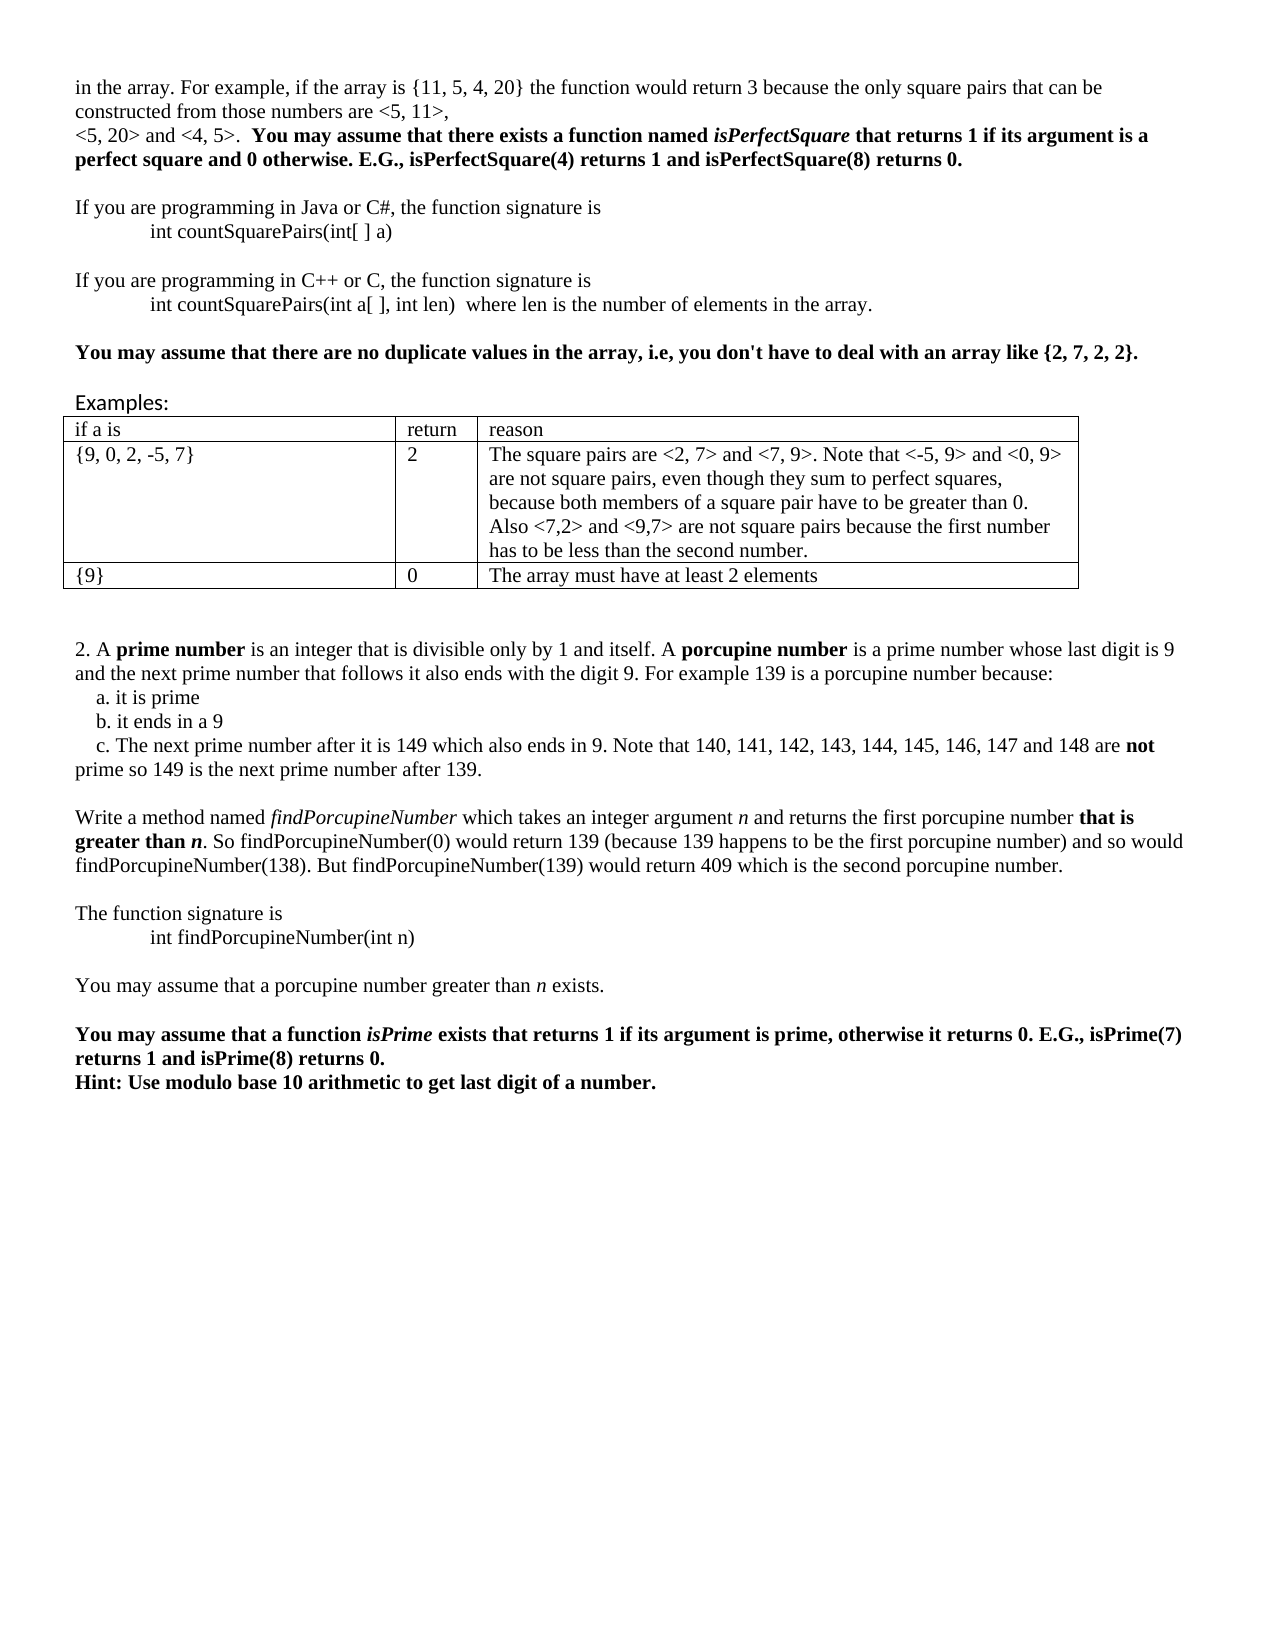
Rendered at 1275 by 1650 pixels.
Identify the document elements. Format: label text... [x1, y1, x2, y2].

table_cell The array must have at least 2 elements [478, 563, 1078, 587]
text Write a method named findPorcupineNumber which takes an integer argument n and returns the first porcupine number that is greater than n. So findPorcupineNumber(0) would return 139 (because 139 happens to be the first porcupine number) and so would findPorcupineNumber(138). But findPorcupineNumber(139) would return 409 which is the second porcupine number. [75, 805, 1200, 877]
text You may assume that a function isPrime exists that returns 1 if its argument is prime, otherwise it returns 0. E.G., isPrime(7) returns 1 and isPrime(8) returns 0. [75, 1022, 1200, 1070]
text in the array. For example, if the array is {11, 5, 4, 20} the function would return 3 because the only square pairs that can be constructed from those numbers are <5, 11>, [75, 75, 1200, 123]
text <5, 20> and <4, 5>. You may assume that there exists a function named isPerfectSquare that returns 1 if its argument is a perfect square and 0 otherwise. E.G., isPerfectSquare(4) returns 1 and isPerfectSquare(8) returns 0. [75, 123, 1200, 171]
text c. The next prime number after it is 149 which also ends in 9. Note that 140, 141, 142, 143, 144, 145, 146, 147 and 148 are not prime so 149 is the next prime number after 139. [75, 733, 1200, 781]
text b. it ends in a 9 [75, 709, 1200, 733]
text a. it is prime [75, 685, 1200, 709]
table_cell {9} [64, 563, 395, 587]
table_cell 0 [396, 563, 477, 587]
table_cell The square pairs are <2, 7> and <7, 9>. Note that <-5, 9> and <0, 9> are not square pairs, even though they sum to perfect squares, because both members of a square pair have to be greater than 0. Also <7,2> and <9,7> are not square pairs because the first number has to be less than the second number. [478, 442, 1078, 562]
text If you are programming in Java or C#, the function signature is [75, 195, 1200, 219]
text The function signature is [75, 901, 1200, 925]
table_header if a is [64, 417, 395, 441]
text int findPorcupineNumber(int n) [75, 925, 1200, 949]
text If you are programming in C++ or C, the function signature is [75, 267, 1200, 292]
table_header reason [478, 417, 1078, 441]
text You may assume that there are no duplicate values in the array, i.e, you don't have to deal with an array like {2, 7, 2, 2}. [75, 340, 1200, 364]
text int countSquarePairs(int[ ] a) [75, 219, 1200, 243]
table_header return [396, 417, 477, 441]
text Hint: Use modulo base 10 arithmetic to get last digit of a number. [75, 1070, 1200, 1094]
text You may assume that a porcupine number greater than n exists. [75, 973, 1200, 997]
text int countSquarePairs(int a[ ], int len) where len is the number of elements in the array. [75, 292, 1200, 316]
table_cell {9, 0, 2, -5, 7} [64, 442, 395, 562]
text Examples: [75, 388, 1200, 416]
table_cell 2 [396, 442, 477, 562]
text 2. A prime number is an integer that is divisible only by 1 and itself. A porcupine number is a prime number whose last digit is 9 and the next prime number that follows it also ends with the digit 9. For example 139 is a porcupine number because: [75, 637, 1200, 685]
